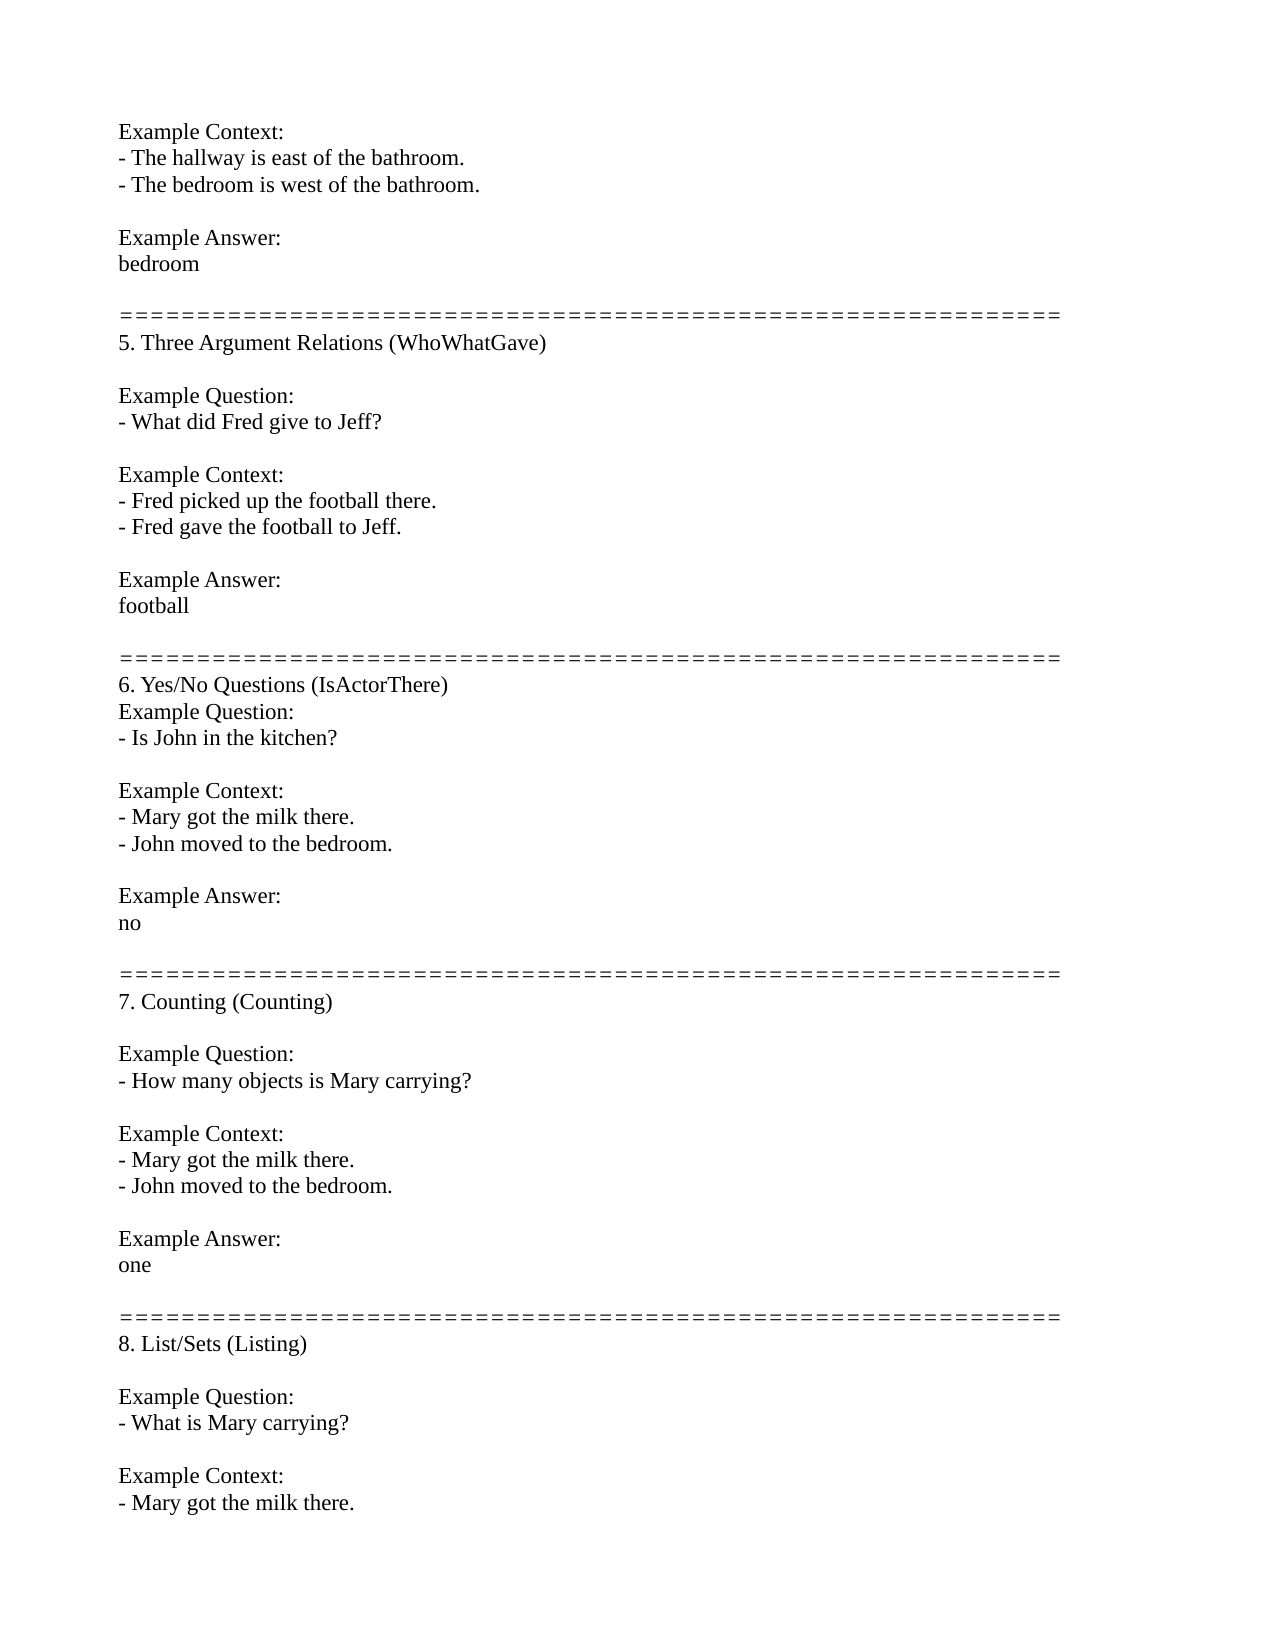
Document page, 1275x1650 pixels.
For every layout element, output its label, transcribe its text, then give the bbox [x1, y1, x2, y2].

text 7. Counting (Counting) [118, 988, 1157, 1014]
text - What did Fred give to Jeff? [118, 408, 1157, 434]
text - The bedroom is west of the bathroom. [118, 171, 1157, 197]
text Example Context: [118, 1462, 1157, 1488]
text - Fred picked up the football there. [118, 487, 1157, 513]
text Example Question: [118, 1383, 1157, 1409]
text - Is John in the kitchen? [118, 724, 1157, 751]
text Example Context: [118, 1119, 1157, 1146]
text 6. Yes/No Questions (IsActorThere) [118, 672, 1157, 698]
text Example Context: [118, 777, 1157, 803]
text Example Question: [118, 1041, 1157, 1067]
text - John moved to the bedroom. [118, 1172, 1157, 1199]
text no [118, 909, 1157, 935]
text football [118, 592, 1157, 619]
text Example Answer: [118, 566, 1157, 592]
text Example Question: [118, 698, 1157, 724]
text one [118, 1251, 1157, 1278]
text - How many objects is Mary carrying? [118, 1067, 1157, 1093]
text - Fred gave the football to Jeff. [118, 513, 1157, 540]
text Example Question: [118, 382, 1157, 408]
text Example Context: [118, 461, 1157, 487]
text - Mary got the milk there. [118, 1488, 1157, 1515]
text - Mary got the milk there. [118, 1146, 1157, 1172]
text ============================================================= [118, 1304, 1157, 1330]
text ============================================================= [118, 961, 1157, 988]
text - The hallway is east of the bathroom. [118, 144, 1157, 171]
text 5. Three Argument Relations (WhoWhatGave) [118, 329, 1157, 355]
text - John moved to the bedroom. [118, 830, 1157, 856]
text 8. List/Sets (Listing) [118, 1330, 1157, 1357]
text ============================================================= [118, 303, 1157, 329]
text - Mary got the milk there. [118, 803, 1157, 830]
text bedroom [118, 250, 1157, 303]
text Example Context: [118, 118, 1157, 144]
text Example Answer: [118, 223, 1157, 250]
text - What is Mary carrying? [118, 1409, 1157, 1436]
text ============================================================= [118, 645, 1157, 672]
text Example Answer: [118, 882, 1157, 909]
text Example Answer: [118, 1225, 1157, 1251]
